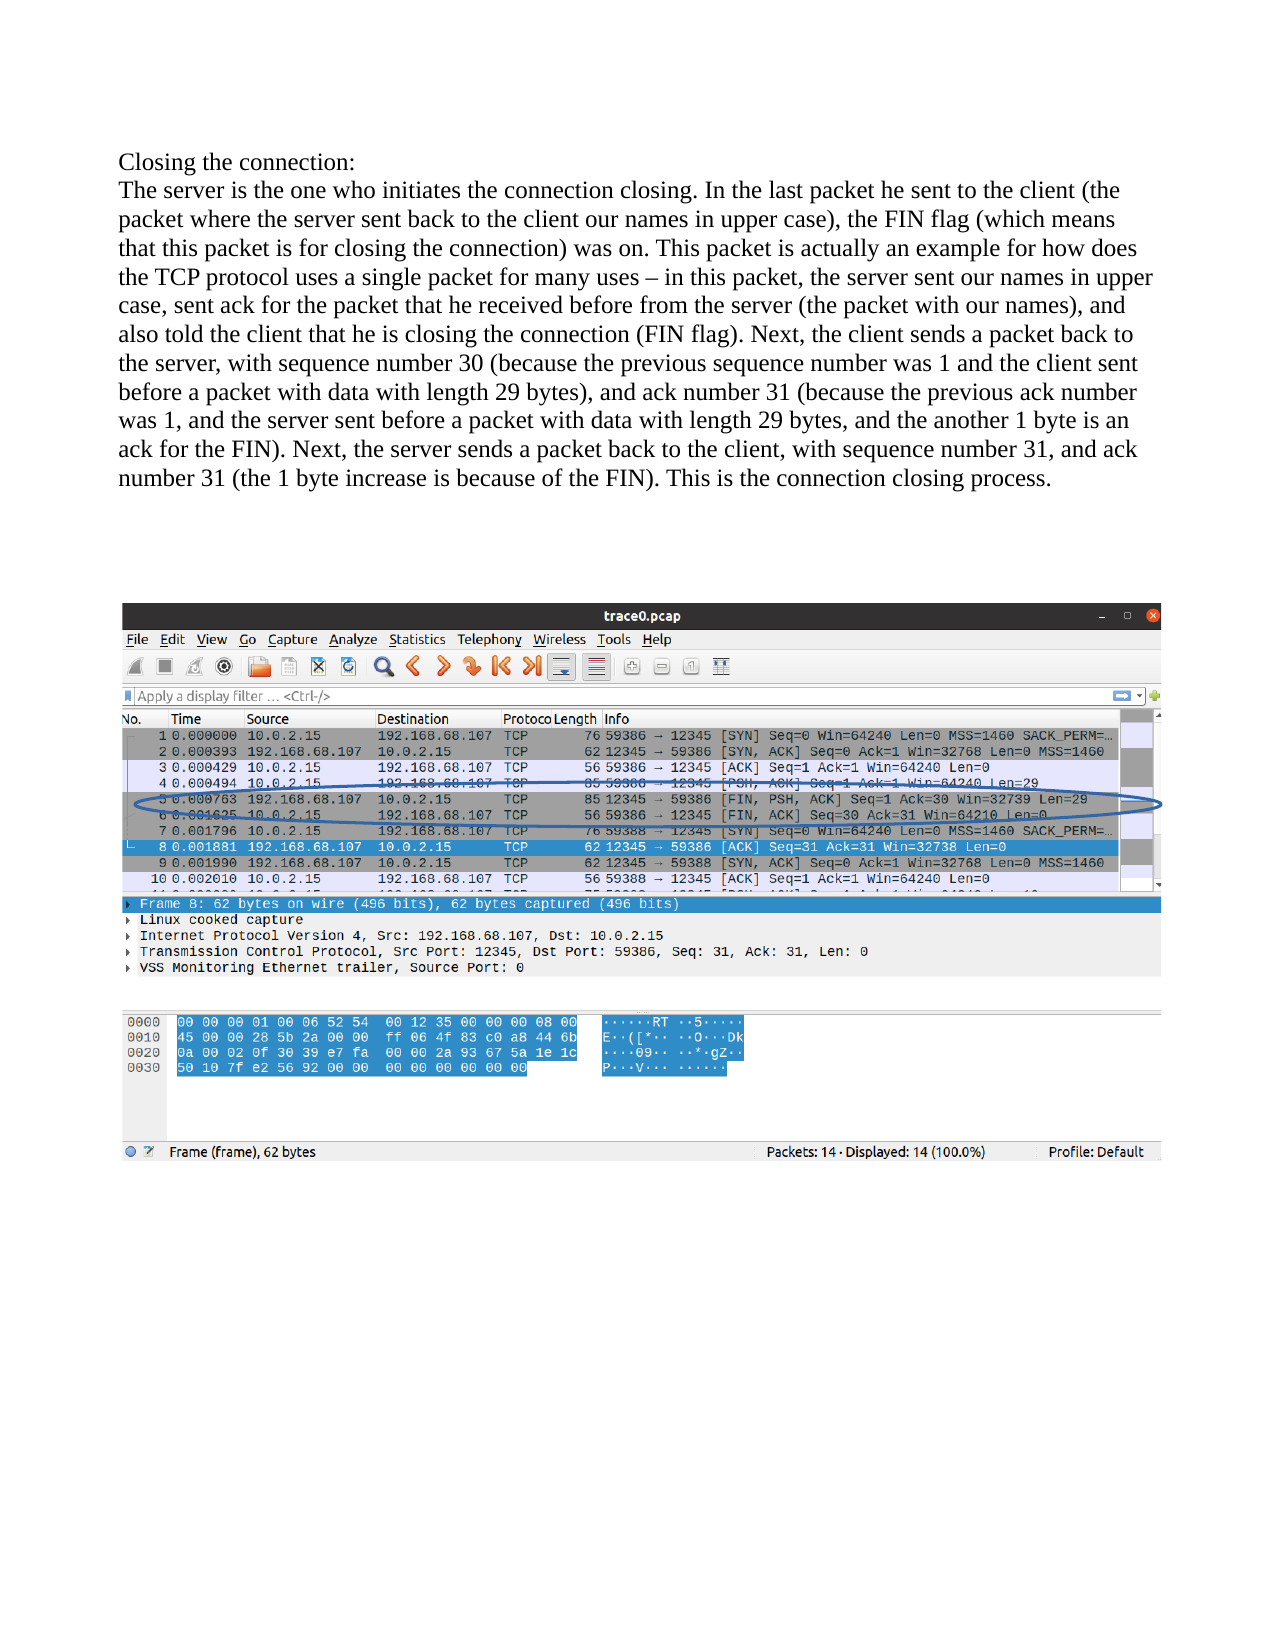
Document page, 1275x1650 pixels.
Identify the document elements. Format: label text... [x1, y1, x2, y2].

picture [122, 603, 1162, 1161]
text The server is the one who initiates the connection closing. In the last packet he sent to the client (the packet where the server sent back to the client our names in upper case), the FIN flag (which means that this packet is for closing the connection) was on. This packet is actually an example for how does the TCP protocol uses a single packet for many uses – in this packet, the server sent our names in upper case, sent ack for the packet that he received before from the server (the packet with our names), and also told the client that he is closing the connection (FIN flag). Next, the client sends a packet back to the server, with sequence number 30 (because the previous sequence number was 1 and the client sent before a packet with data with length 29 bytes), and ack number 31 (because the previous ack number was 1, and the server sent before a packet with data with length 29 bytes, and the another 1 byte is an ack for the FIN). Next, the server sends a packet back to the client, with sequence number 31, and ack number 31 (the 1 byte increase is because of the FIN). This is the connection closing process. [118, 176, 1157, 492]
text Closing the connection: [118, 147, 1157, 176]
picture [138, 784, 1158, 825]
